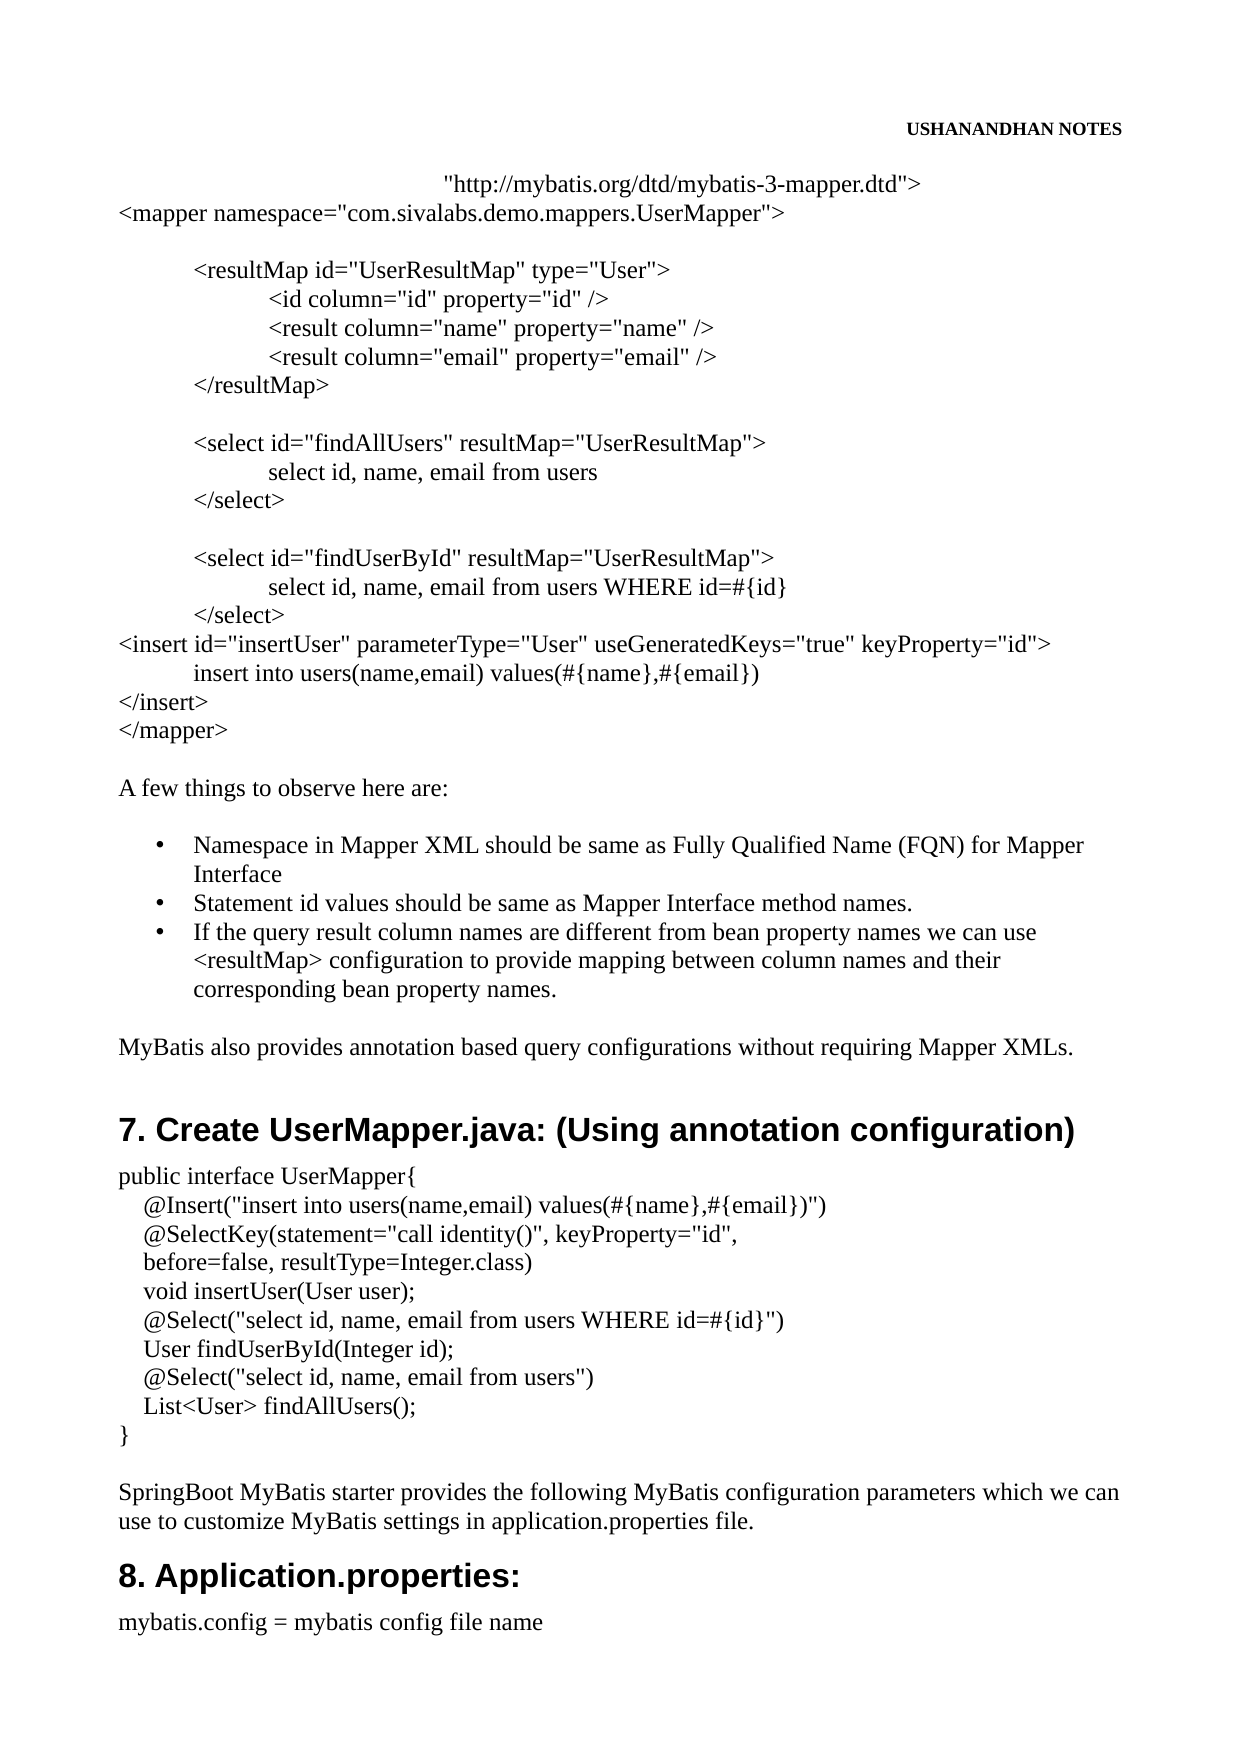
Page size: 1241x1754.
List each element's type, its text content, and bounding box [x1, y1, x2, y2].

text </insert> [118, 687, 1122, 715]
text </resultMap> [118, 370, 1122, 399]
list Namespace in Mapper XML should be same as Fully Qualified Name (FQN) for Mapper Interface [156, 830, 1122, 888]
text </select> [118, 600, 1122, 629]
list If the query result column names are different from bean property names we can use <resultMap> configuration to provide mapping between column names and their corresponding bean property names. [156, 917, 1122, 1003]
text select id, name, email from users [118, 457, 1122, 485]
text "http://mybatis.org/dtd/mybatis-3-mapper.dtd"> [118, 169, 1122, 198]
list Statement id values should be same as Mapper Interface method names. [156, 888, 1122, 917]
text <id column="id" property="id" /> [118, 284, 1122, 313]
subtitle 7. Create UserMapper.java: (Using annotation configuration) [118, 1110, 1122, 1149]
text SpringBoot MyBatis starter provides the following MyBatis configuration parameters which we can use to customize MyBatis settings in application.properties file. [118, 1477, 1122, 1535]
text mybatis.config = mybatis config file name [118, 1607, 1122, 1636]
text <result column="name" property="name" /> [118, 313, 1122, 342]
text <select id="findUserById" resultMap="UserResultMap"> [118, 543, 1122, 572]
text <insert id="insertUser" parameterType="User" useGeneratedKeys="true" keyProperty="id"> [118, 629, 1122, 658]
text <result column="email" property="email" /> [118, 342, 1122, 370]
text } [118, 1420, 1122, 1449]
text insert into users(name,email) values(#{name},#{email}) [118, 658, 1122, 687]
text <mapper namespace="com.sivalabs.demo.mappers.UserMapper"> [118, 198, 1122, 227]
text @Insert("insert into users(name,email) values(#{name},#{email})") [118, 1190, 1122, 1219]
text @Select("select id, name, email from users WHERE id=#{id}") [118, 1305, 1122, 1334]
text </select> [118, 485, 1122, 514]
text select id, name, email from users WHERE id=#{id} [118, 572, 1122, 600]
text <resultMap id="UserResultMap" type="User"> [118, 255, 1122, 284]
text <select id="findAllUsers" resultMap="UserResultMap"> [118, 428, 1122, 457]
text A few things to observe here are: [118, 773, 1122, 802]
text User findUserById(Integer id); [118, 1334, 1122, 1362]
text public interface UserMapper{ [118, 1161, 1122, 1190]
text before=false, resultType=Integer.class) [118, 1247, 1122, 1276]
text List<User> findAllUsers(); [118, 1391, 1122, 1420]
text </mapper> [118, 715, 1122, 744]
text @SelectKey(statement="call identity()", keyProperty="id", [118, 1219, 1122, 1247]
text void insertUser(User user); [118, 1276, 1122, 1305]
subtitle 8. Application.properties: [118, 1556, 1122, 1594]
text @Select("select id, name, email from users") [118, 1362, 1122, 1391]
text MyBatis also provides annotation based query configurations without requiring Mapper XMLs. [118, 1032, 1122, 1060]
